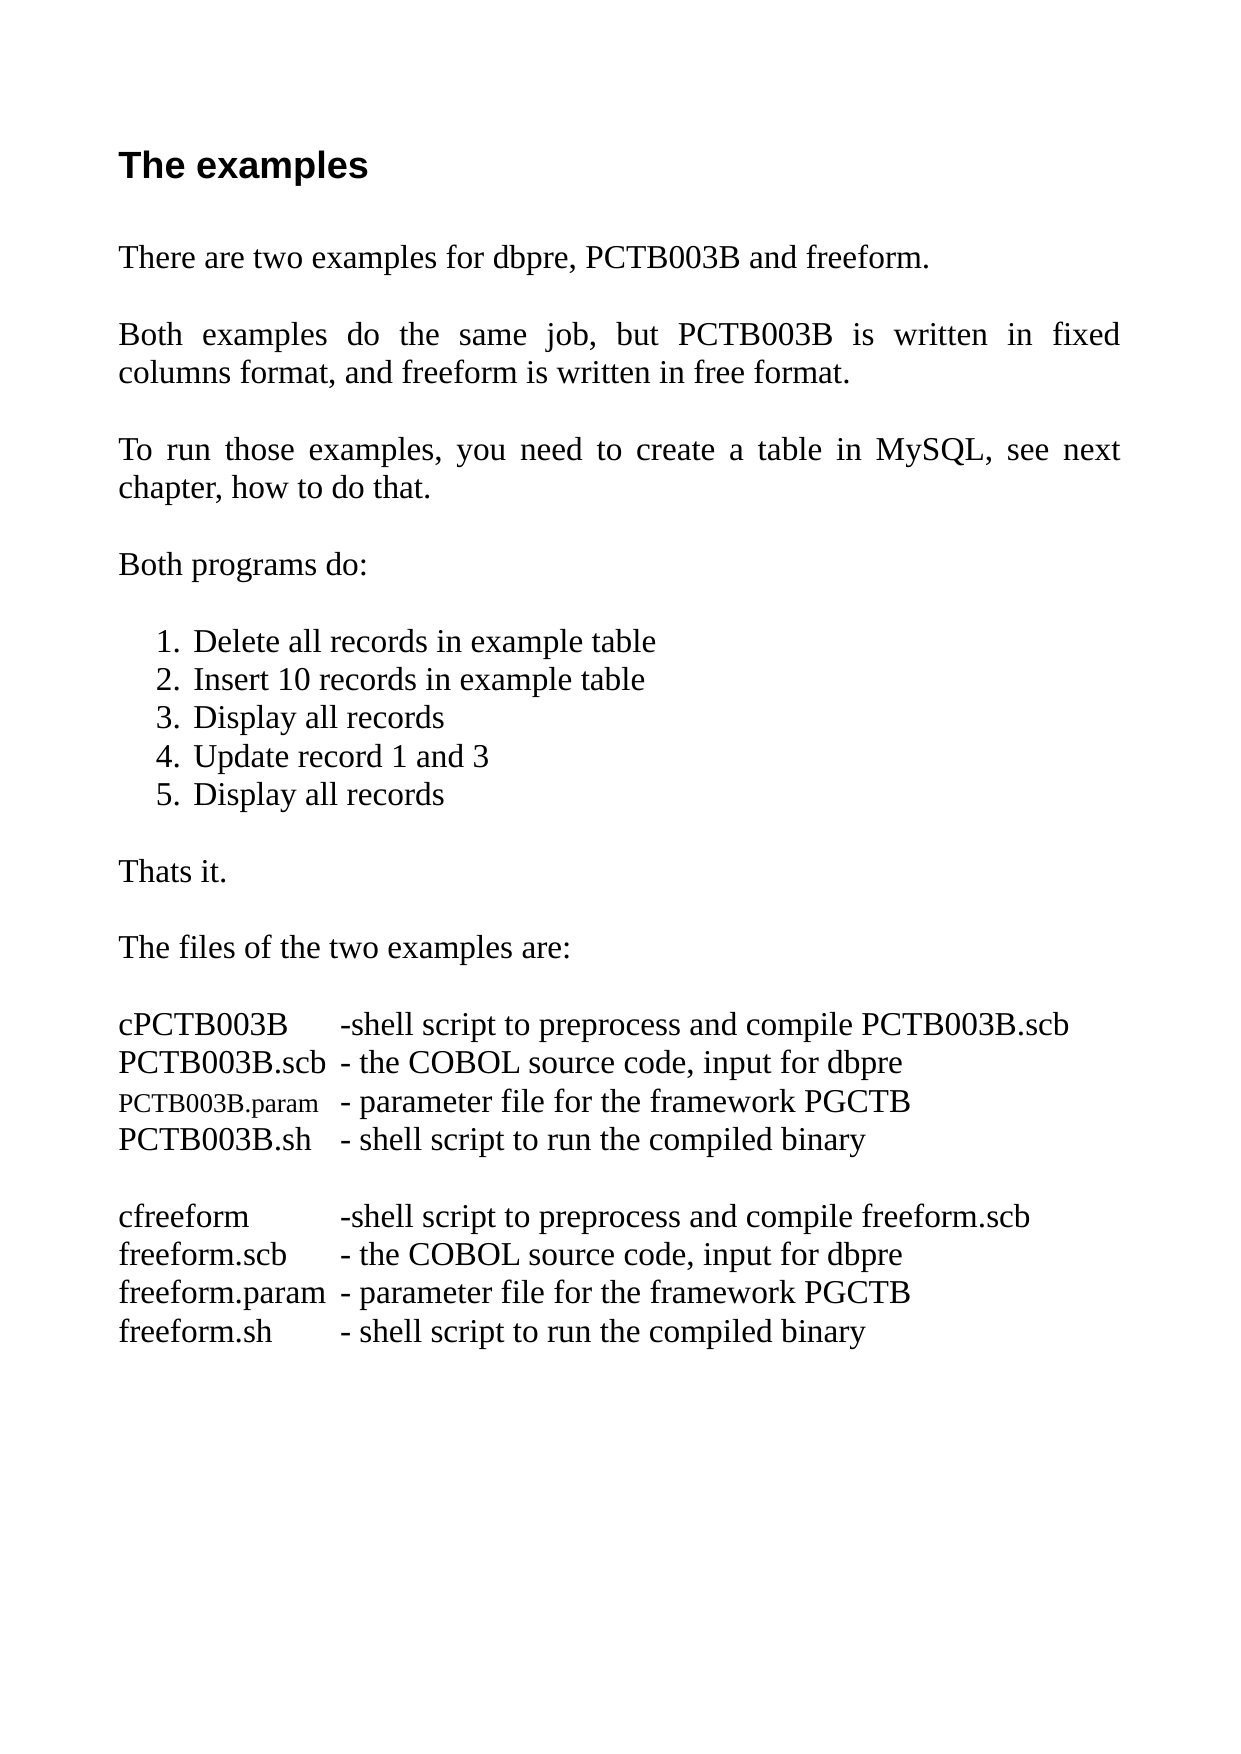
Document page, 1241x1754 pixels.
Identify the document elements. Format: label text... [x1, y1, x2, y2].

text cPCTB003B -shell script to preprocess and compile PCTB003B.scb [118, 1004, 1122, 1043]
text PCTB003B.scb - the COBOL source code, input for dbpre [118, 1043, 1122, 1081]
list Update record 1 and 3 [156, 736, 1122, 774]
text Thats it. [118, 851, 1122, 889]
text freeform.sh - shell script to run the compiled binary [118, 1311, 1122, 1349]
list Display all records [156, 774, 1122, 813]
list Delete all records in example table [156, 621, 1122, 659]
text To run those examples, you need to create a table in MySQL, see next chapter, how to do that. [118, 429, 1122, 506]
text PCTB003B.param - parameter file for the framework PGCTB [118, 1081, 1122, 1119]
subtitle The examples [118, 143, 1122, 187]
text PCTB003B.sh - shell script to run the compiled binary [118, 1119, 1122, 1158]
text freeform.param - parameter file for the framework PGCTB [118, 1273, 1122, 1311]
text cfreeform -shell script to preprocess and compile freeform.scb [118, 1196, 1122, 1234]
text freeform.scb - the COBOL source code, input for dbpre [118, 1234, 1122, 1273]
text The files of the two examples are: [118, 928, 1122, 966]
text There are two examples for dbpre, PCTB003B and freeform. [118, 238, 1122, 276]
text Both examples do the same job, but PCTB003B is written in fixed columns format, and freeform is written in free format. [118, 314, 1122, 391]
list Display all records [156, 698, 1122, 736]
text Both programs do: [118, 544, 1122, 583]
list Insert 10 records in example table [156, 659, 1122, 698]
